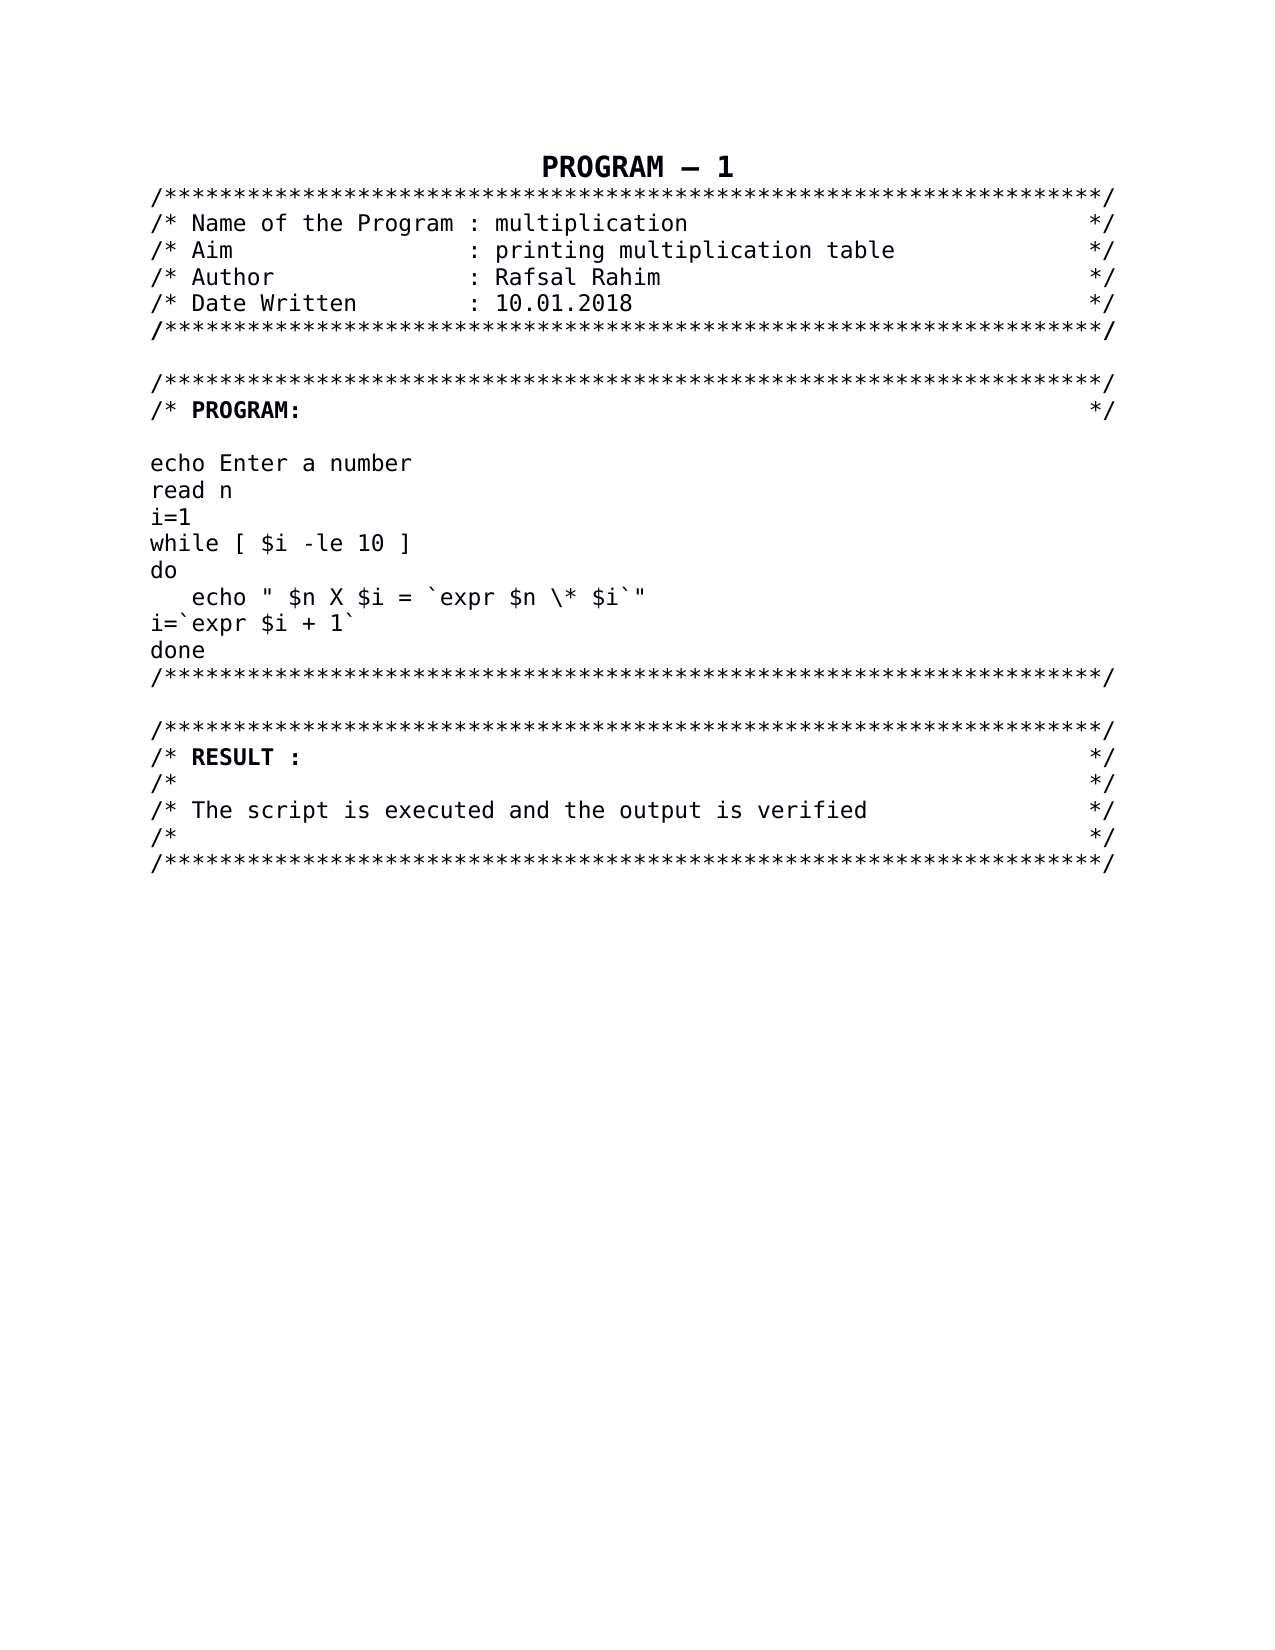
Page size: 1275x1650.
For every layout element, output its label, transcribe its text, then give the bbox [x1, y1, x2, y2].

text /* PROGRAM: */ [150, 397, 1125, 424]
text /* RESULT : */ [150, 744, 1125, 771]
text /********************************************************************/ [150, 184, 1125, 211]
text while [ $i -le 10 ] [150, 531, 1125, 557]
text /********************************************************************/ [150, 664, 1125, 691]
text /* Name of the Program : multiplication */ [150, 211, 1125, 237]
text /* Author : Rafsal Rahim */ [150, 264, 1125, 291]
text /********************************************************************/ [150, 371, 1125, 397]
text i=1 [150, 504, 1125, 531]
text /********************************************************************/ [150, 717, 1125, 744]
text PROGRAM – 1 [150, 150, 1125, 184]
text /* Aim : printing multiplication table */ [150, 237, 1125, 264]
text echo Enter a number [150, 451, 1125, 477]
text echo " $n X $i = `expr $n \* $i`" [150, 584, 1125, 611]
text i=`expr $i + 1` [150, 611, 1125, 637]
text /* */ [150, 824, 1125, 851]
text /* Date Written : 10.01.2018 */ [150, 291, 1125, 317]
text /* */ [150, 771, 1125, 797]
text do [150, 557, 1125, 584]
text /********************************************************************/ [150, 851, 1125, 877]
text /********************************************************************/ [150, 317, 1125, 344]
text done [150, 637, 1125, 664]
text /* The script is executed and the output is verified */ [150, 797, 1125, 824]
text read n [150, 477, 1125, 504]
